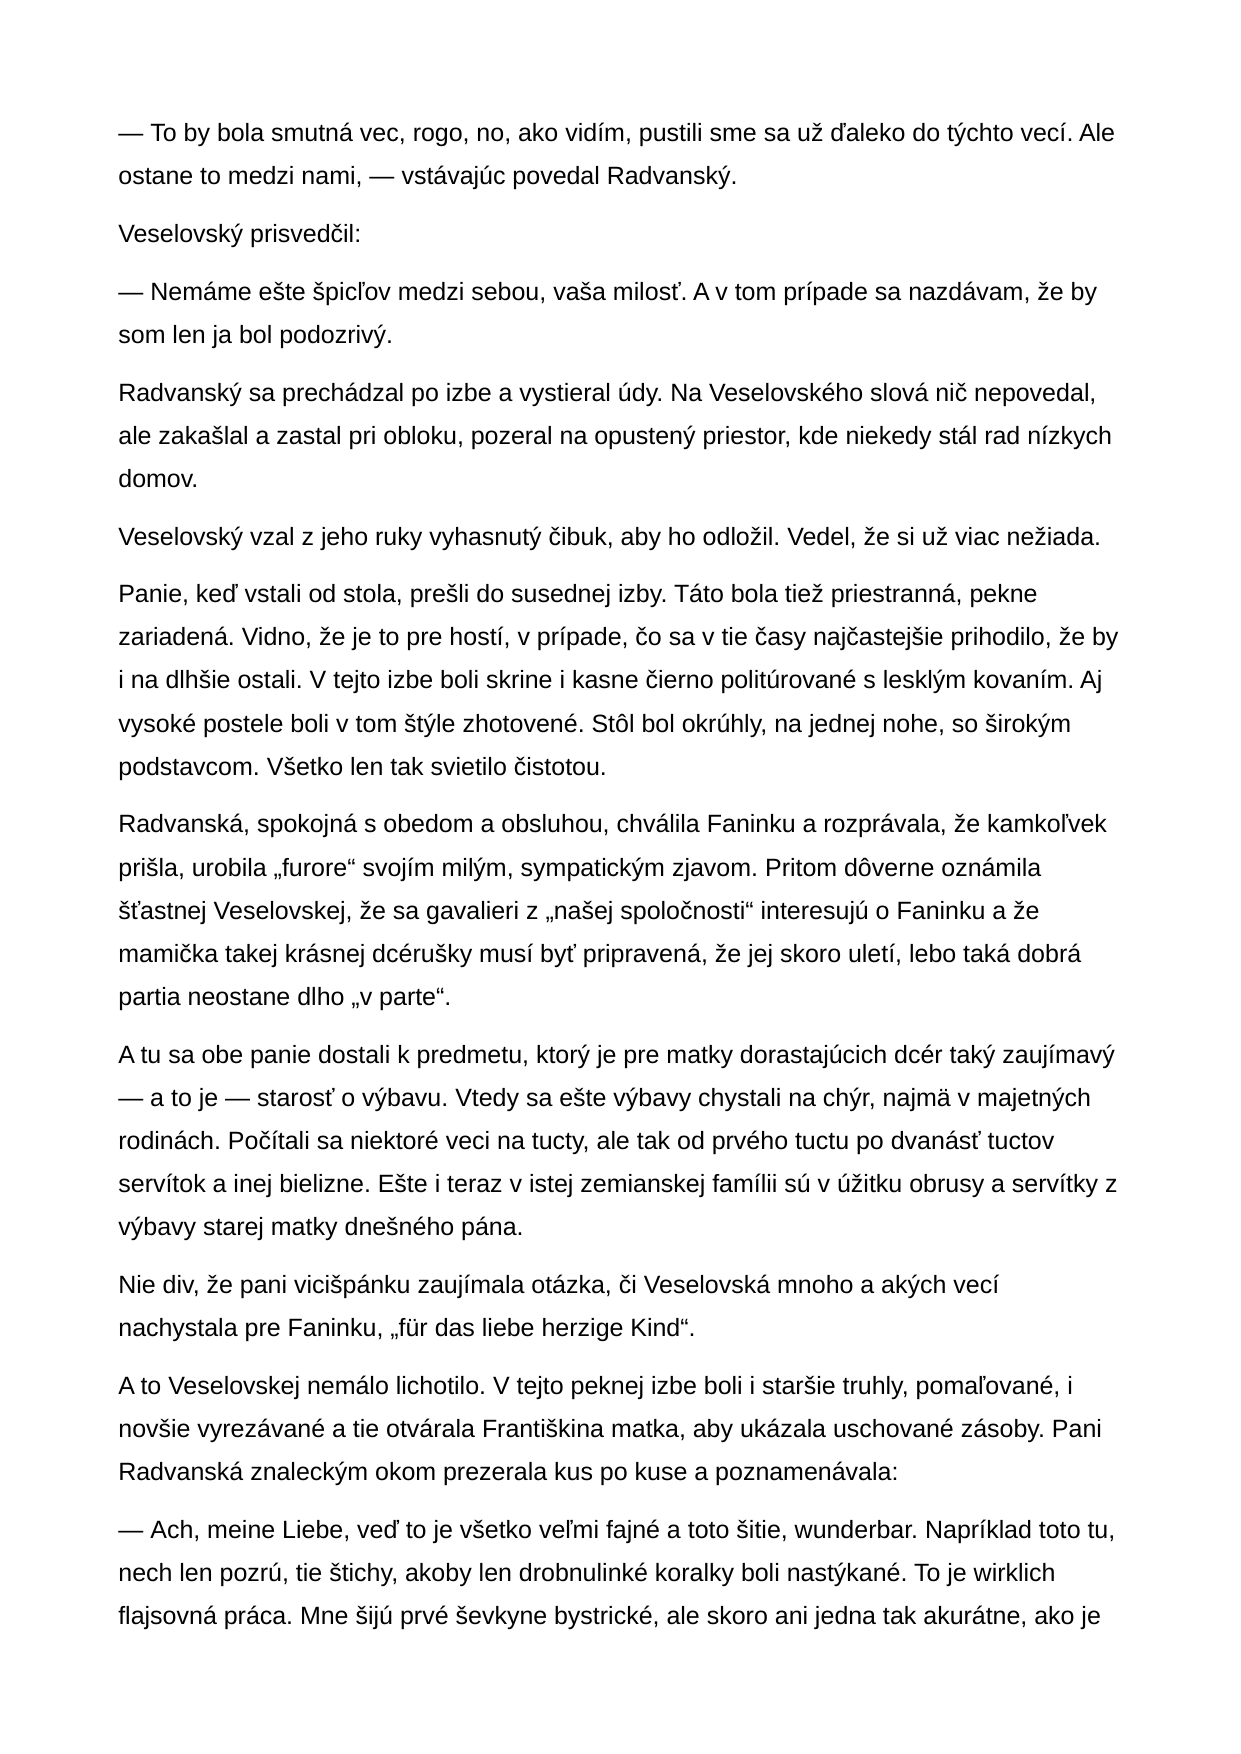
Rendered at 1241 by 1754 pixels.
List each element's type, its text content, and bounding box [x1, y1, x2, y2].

text A tu sa obe panie dostali k predmetu, ktorý je pre matky dorastajúcich dcér taký zaujímavý — a to je — starosť o výbavu. Vtedy sa ešte výbavy chystali na chýr, najmä v majetných rodinách. Počítali sa niektoré veci na tucty, ale tak od prvého tuctu po dvanásť tuctov servítok a inej bielizne. Ešte i teraz v istej zemianskej famílii sú v úžitku obrusy a servítky z výbavy starej matky dnešného pána. [118, 1039, 1122, 1241]
text Radvanská, spokojná s obedom a obsluhou, chválila Faninku a rozprávala, že kamkoľvek prišla, urobila „furore“ svojím milým, sympatickým zjavom. Pritom dôverne oznámila šťastnej Veselovskej, že sa gavalieri z „našej spoločnosti“ interesujú o Faninku a že mamička takej krásnej dcérušky musí byť pripravená, že jej skoro uletí, lebo taká dobrá partia neostane dlho „v parte“. [118, 809, 1122, 1011]
text A to Veselovskej nemálo lichotilo. V tejto peknej izbe boli i staršie truhly, pomaľované, i novšie vyrezávané a tie otvárala Františkina matka, aby ukázala uschované zásoby. Pani Radvanská znaleckým okom prezerala kus po kuse a poznamenávala: [118, 1371, 1122, 1486]
text Veselovský prisvedčil: [118, 219, 1122, 248]
text — To by bola smutná vec, rogo, no, ako vidím, pustili sme sa už ďaleko do týchto vecí. Ale ostane to medzi nami, — vstávajúc povedal Radvanský. [118, 118, 1122, 190]
text Radvanský sa prechádzal po izbe a vystieral údy. Na Veselovského slová nič nepovedal, ale zakašlal a zastal pri obloku, pozeral na opustený priestor, kde niekedy stál rad nízkych domov. [118, 377, 1122, 492]
text — Nemáme ešte špicľov medzi sebou, vaša milosť. A v tom prípade sa nazdávam, že by som len ja bol podozrivý. [118, 277, 1122, 348]
text Veselovský vzal z jeho ruky vyhasnutý čibuk, aby ho odložil. Vedel, že si už viac nežiada. [118, 521, 1122, 550]
text Panie, keď vstali od stola, prešli do susednej izby. Táto bola tiež priestranná, pekne zariadená. Vidno, že je to pre hostí, v prípade, čo sa v tie časy najčastejšie prihodilo, že by i na dlhšie ostali. V tejto izbe boli skrine i kasne čierno politúrované s lesklým kovaním. Aj vysoké postele boli v tom štýle zhotovené. Stôl bol okrúhly, na jednej nohe, so širokým podstavcom. Všetko len tak svietilo čistotou. [118, 579, 1122, 780]
text Nie div, že pani vicišpánku zaujímala otázka, či Veselovská mnoho a akých vecí nachystala pre Faninku, „für das liebe herzige Kind“. [118, 1270, 1122, 1342]
text — Ach, meine Liebe, veď to je všetko veľmi fajné a toto šitie, wunderbar. Napríklad toto tu, nech len pozrú, tie štichy, akoby len drobnulinké koralky boli nastýkané. To je wirklich flajsovná práca. Mne šijú prvé ševkyne bystrické, ale skoro ani jedna tak akurátne, ako je [118, 1514, 1122, 1629]
